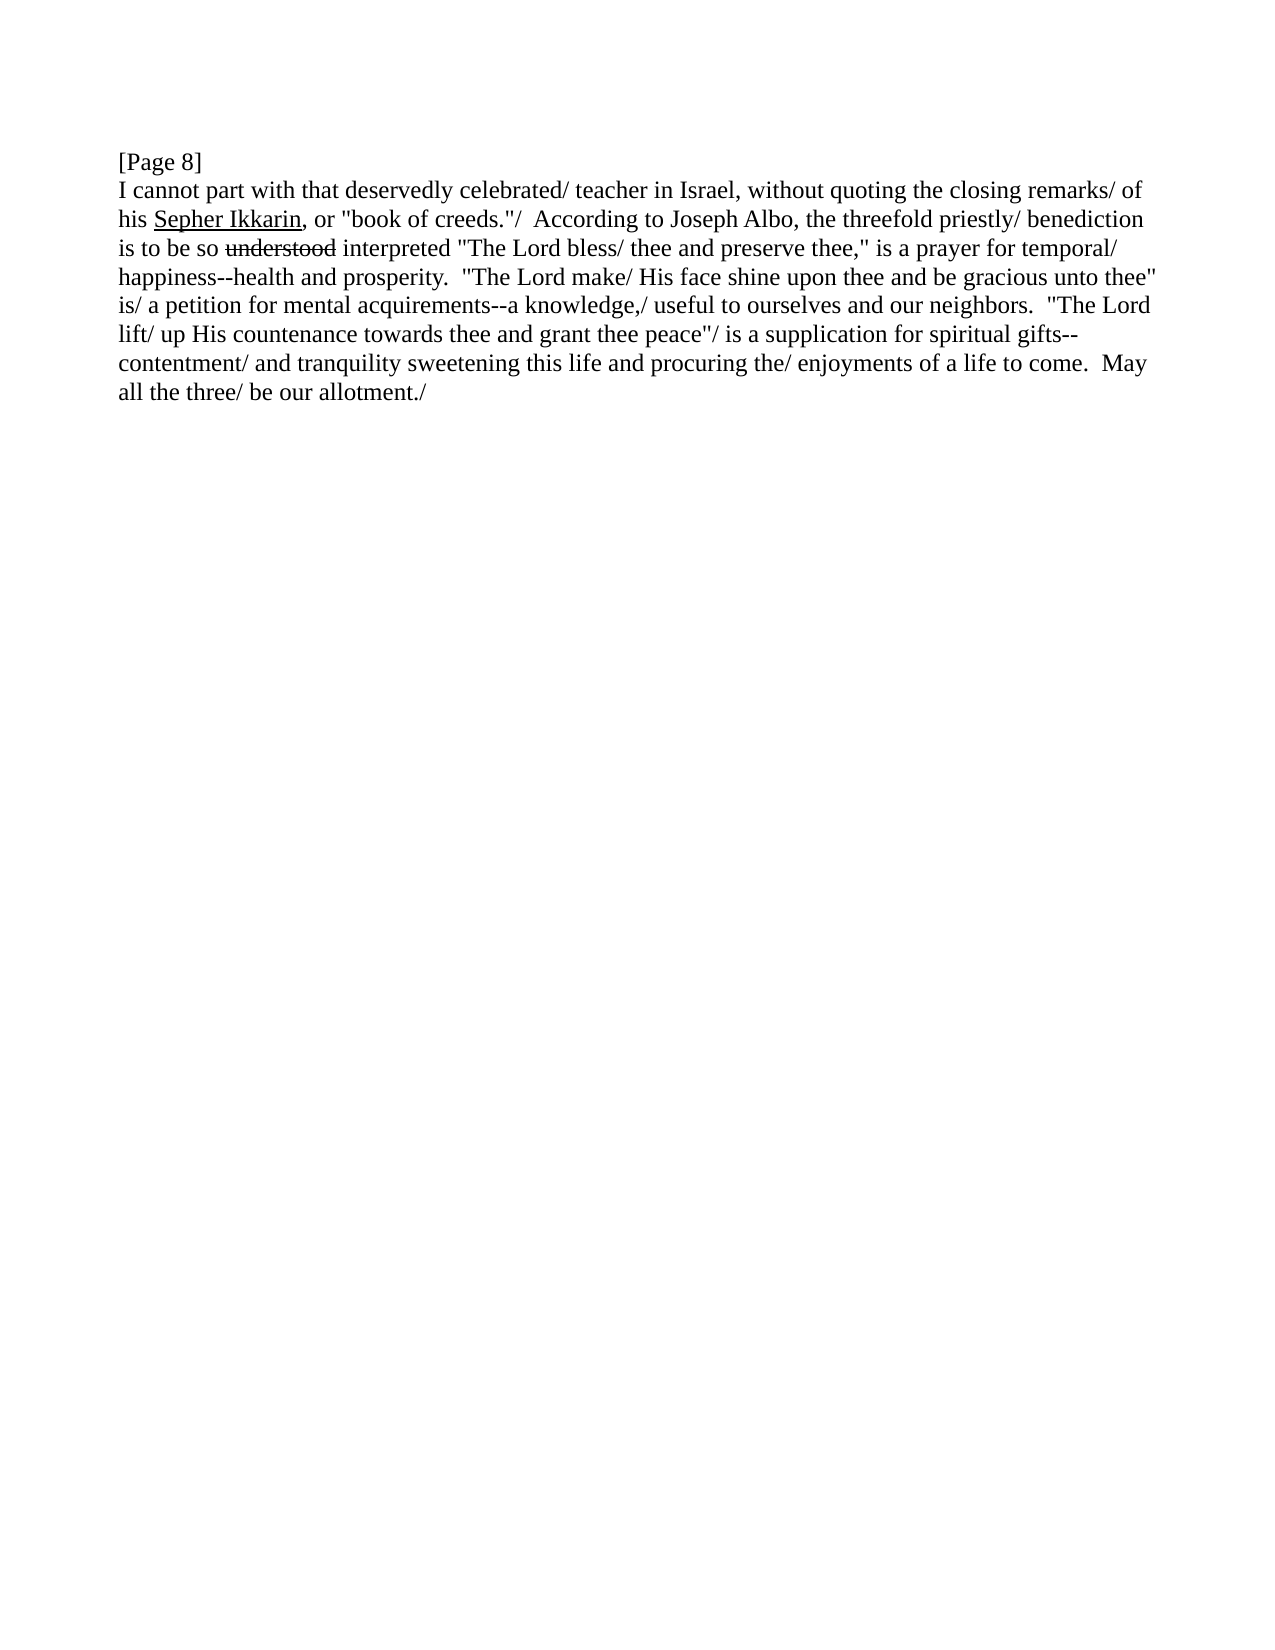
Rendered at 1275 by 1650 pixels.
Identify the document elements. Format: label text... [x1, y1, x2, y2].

text I cannot part with that deservedly celebrated/ teacher in Israel, without quoting the closing remarks/ of his Sepher Ikkarin, or "book of creeds."/ According to Joseph Albo, the threefold priestly/ benediction is to be so understood interpreted "The Lord bless/ thee and preserve thee," is a prayer for temporal/ happiness--health and prosperity. "The Lord make/ His face shine upon thee and be gracious unto thee" is/ a petition for mental acquirements--a knowledge,/ useful to ourselves and our neighbors. "The Lord lift/ up His countenance towards thee and grant thee peace"/ is a supplication for spiritual gifts--contentment/ and tranquility sweetening this life and procuring the/ enjoyments of a life to come. May all the three/ be our allotment./ [118, 176, 1157, 406]
text [Page 8] [118, 147, 1157, 176]
